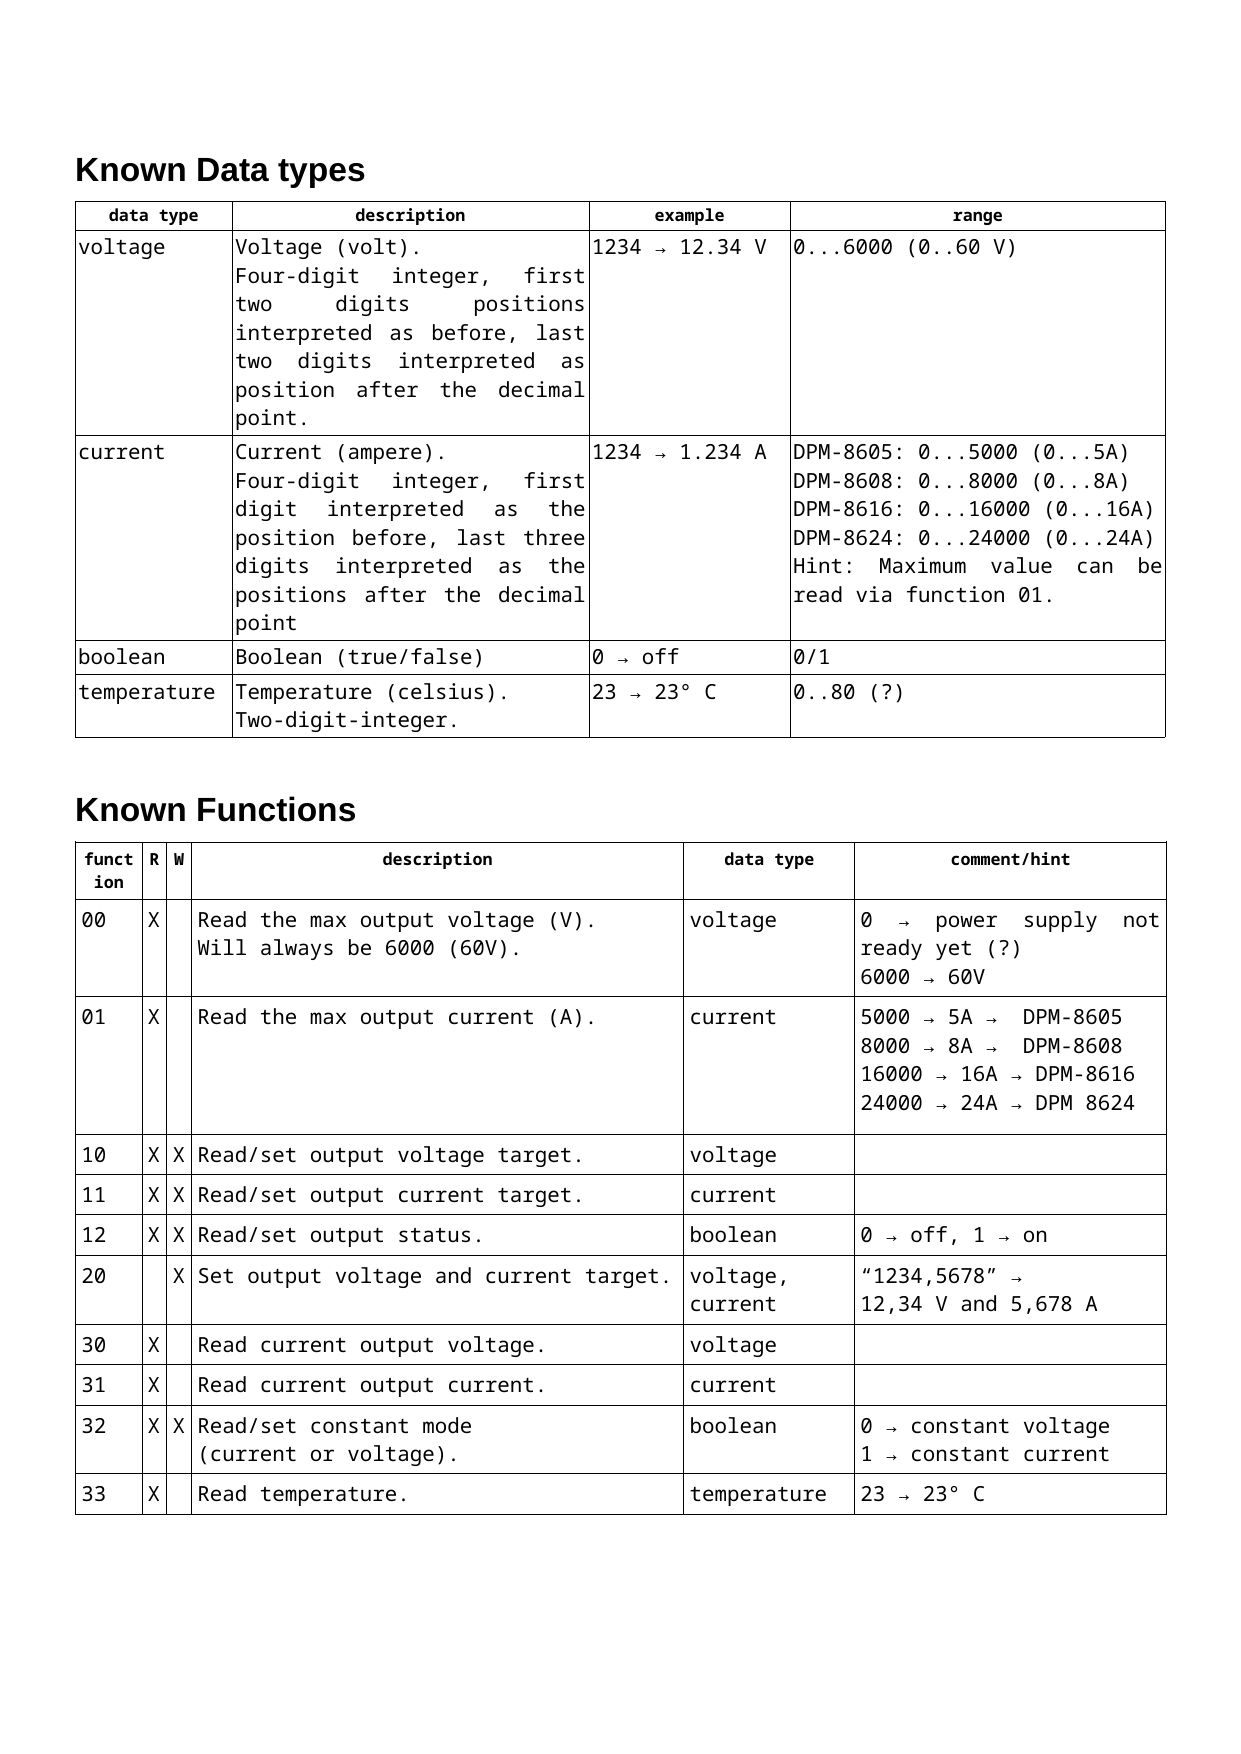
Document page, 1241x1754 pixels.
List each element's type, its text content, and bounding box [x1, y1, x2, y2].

table_cell 30 [76, 1325, 142, 1364]
table_cell X [167, 1215, 191, 1255]
table_cell 0...6000 (0..60 V) [791, 231, 1165, 434]
table_cell X [143, 1365, 166, 1404]
table_cell [855, 1135, 1166, 1174]
table_cell X [143, 1215, 166, 1255]
table_cell 11 [76, 1175, 142, 1214]
table_cell Read temperature. [192, 1474, 683, 1514]
table_cell X [143, 997, 166, 1133]
table_header R [143, 843, 166, 899]
table_cell Read current output voltage. [192, 1325, 683, 1364]
table_cell DPM-8605: 0...5000 (0...5A) DPM-8608: 0...8000 (0...8A) DPM-8616: 0...16000 (0...16A) DPM-8624: 0...24000 (0...24A) Hint: Maximum value can be read via function 01. [791, 436, 1165, 639]
table_cell temperature [76, 675, 232, 737]
table_cell X [167, 1175, 191, 1214]
table_cell current [684, 1365, 854, 1404]
table_cell 1234 → 12.34 V [590, 231, 790, 434]
table_cell 0 → power supply not ready yet (?) 6000 → 60V [855, 900, 1166, 996]
table_cell [143, 1256, 166, 1324]
table_cell [167, 997, 191, 1133]
table_cell voltage [76, 231, 232, 434]
table_cell Read the max output voltage (V). Will always be 6000 (60V). [192, 900, 683, 996]
table_header example [590, 202, 790, 229]
table_cell 32 [76, 1406, 142, 1473]
table_cell 12 [76, 1215, 142, 1255]
table_header W [167, 843, 191, 899]
table_cell Read/set output voltage target. [192, 1135, 683, 1174]
table_cell temperature [684, 1474, 854, 1514]
table_cell Voltage (volt). Four-digit integer, first two digits positions interpreted as before, last two digits interpreted as position after the decimal point. [233, 231, 589, 434]
table_cell [855, 1175, 1166, 1214]
table_cell X [167, 1406, 191, 1473]
table_cell boolean [76, 641, 232, 674]
table_header description [233, 202, 589, 229]
table_cell Temperature (celsius). Two-digit-integer. [233, 675, 589, 737]
subtitle Known Data types [75, 150, 1165, 188]
table_header range [791, 202, 1165, 229]
table_cell boolean [684, 1215, 854, 1255]
table_header comment/hint [855, 843, 1166, 899]
table_cell 33 [76, 1474, 142, 1514]
table_cell voltage [684, 1325, 854, 1364]
table_cell [167, 1474, 191, 1514]
table_cell X [167, 1135, 191, 1174]
table_cell current [684, 1175, 854, 1214]
table_cell Read the max output current (A). [192, 997, 683, 1133]
table_cell “1234,5678” → 12,34 V and 5,678 A [855, 1256, 1166, 1324]
table_cell 10 [76, 1135, 142, 1174]
table_cell 0 → constant voltage 1 → constant current [855, 1406, 1166, 1473]
table_cell Read/set output status. [192, 1215, 683, 1255]
table_cell Boolean (true/false) [233, 641, 589, 674]
table_cell 20 [76, 1256, 142, 1324]
table_cell X [143, 1474, 166, 1514]
table_cell Set output voltage and current target. [192, 1256, 683, 1324]
table_cell 0/1 [791, 641, 1165, 674]
table_cell X [143, 1406, 166, 1473]
table_cell 0 → off [590, 641, 790, 674]
table_header data type [76, 202, 232, 229]
table_header data type [684, 843, 854, 899]
table_cell Read/set constant mode (current or voltage). [192, 1406, 683, 1473]
table_cell X [143, 1325, 166, 1364]
subtitle Known Functions [75, 790, 1165, 829]
table_header description [192, 843, 683, 899]
table_cell 5000 → 5A → DPM-8605 8000 → 8A → DPM-8608 16000 → 16A → DPM-8616 24000 → 24A → DPM 8624 [855, 997, 1166, 1133]
table_cell voltage [684, 1135, 854, 1174]
table_cell boolean [684, 1406, 854, 1473]
table_cell current [76, 436, 232, 639]
table_cell [167, 1365, 191, 1404]
table_cell X [167, 1256, 191, 1324]
table_cell [855, 1365, 1166, 1404]
table_cell Read/set output current target. [192, 1175, 683, 1214]
table_cell [167, 900, 191, 996]
table_cell X [143, 1175, 166, 1214]
table_cell 01 [76, 997, 142, 1133]
table_cell voltage, current [684, 1256, 854, 1324]
table_cell Read current output current. [192, 1365, 683, 1404]
table_cell voltage [684, 900, 854, 996]
table_cell 0..80 (?) [791, 675, 1165, 737]
table_cell current [684, 997, 854, 1133]
table_cell 31 [76, 1365, 142, 1404]
table_cell X [143, 900, 166, 996]
table_cell Current (ampere). Four-digit integer, first digit interpreted as the position before, last three digits interpreted as the positions after the decimal point [233, 436, 589, 639]
table_cell [855, 1325, 1166, 1364]
table_cell 23 → 23° C [855, 1474, 1166, 1514]
table_cell [167, 1325, 191, 1364]
table_cell 1234 → 1.234 A [590, 436, 790, 639]
table_cell X [143, 1135, 166, 1174]
table_header function [76, 843, 142, 899]
table_cell 00 [76, 900, 142, 996]
table_cell 0 → off, 1 → on [855, 1215, 1166, 1255]
table_cell 23 → 23° C [590, 675, 790, 737]
